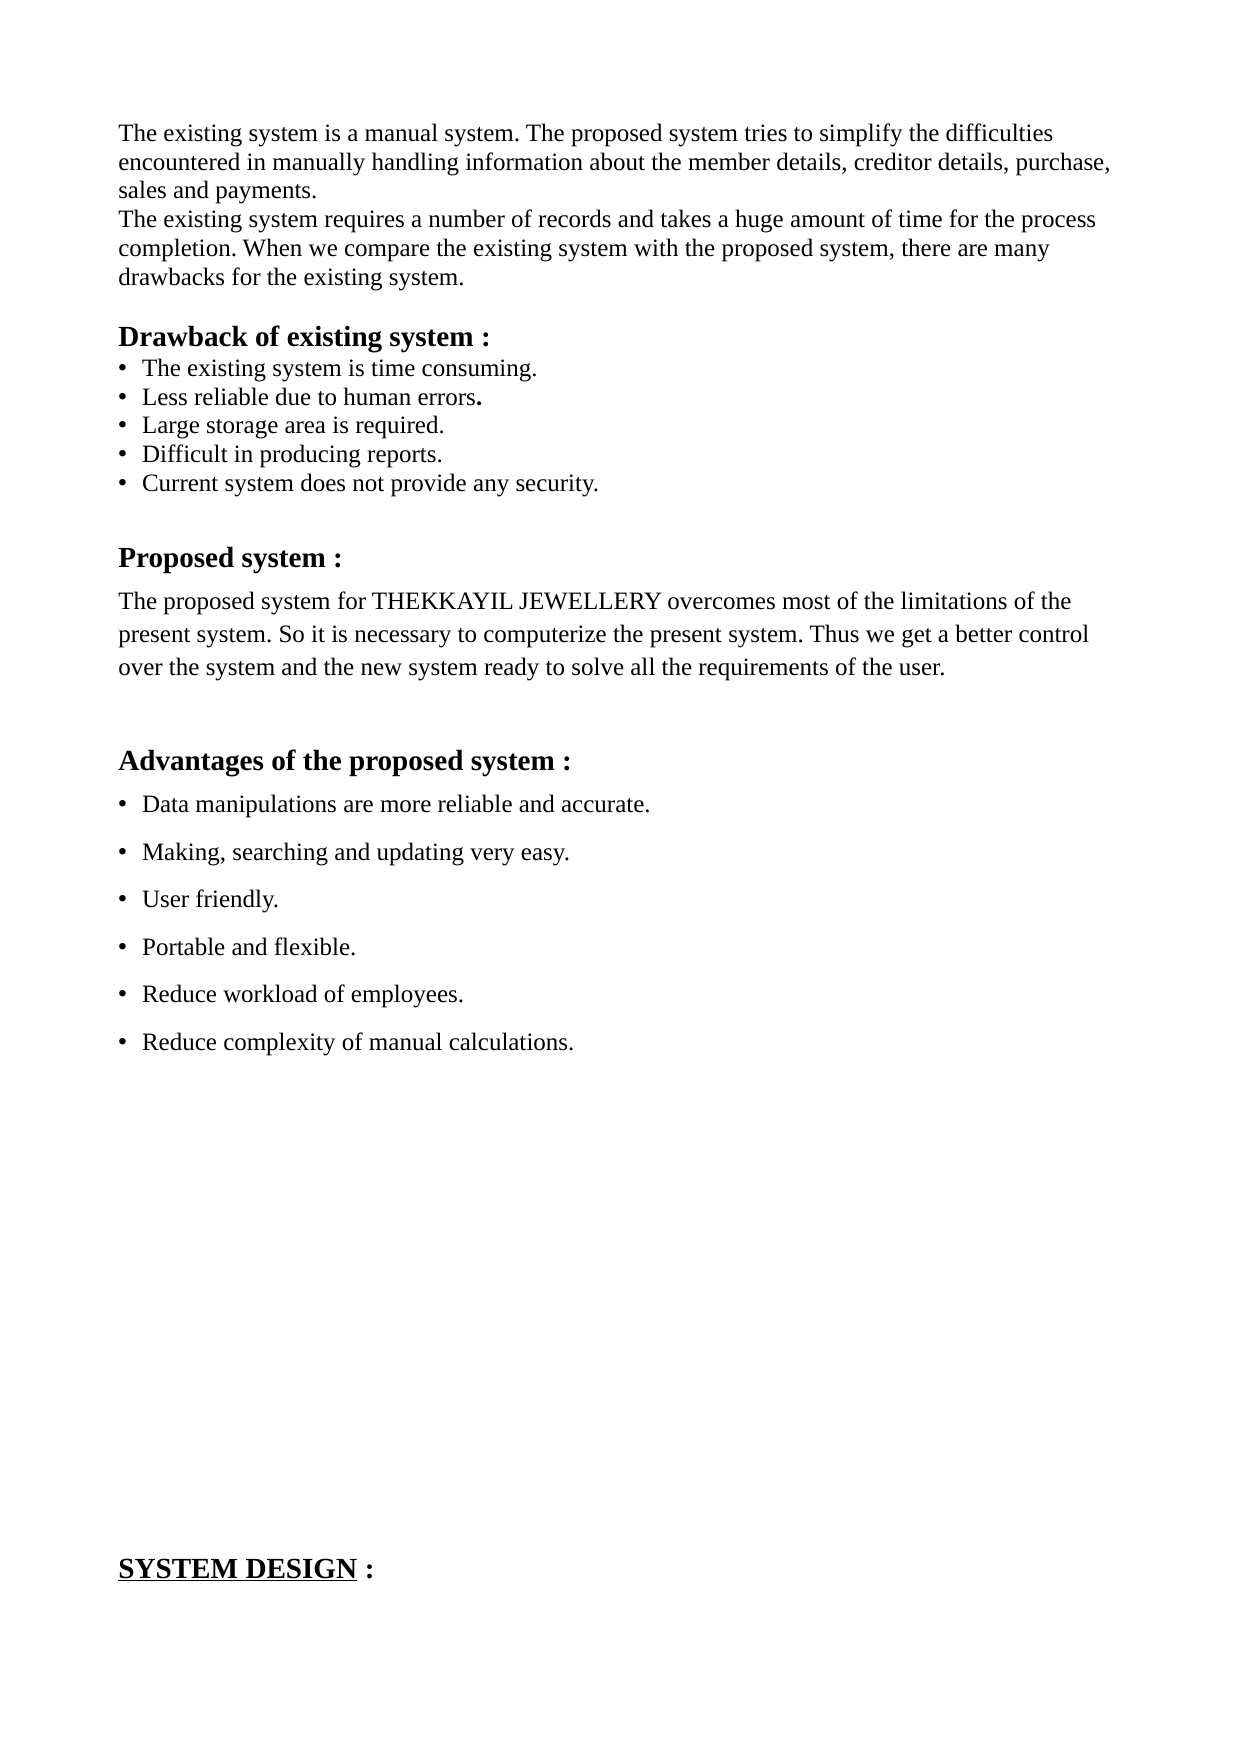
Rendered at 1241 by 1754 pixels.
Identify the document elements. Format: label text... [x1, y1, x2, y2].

list Less reliable due to human errors. [118, 382, 1122, 410]
text The existing system requires a number of records and takes a huge amount of time for the process completion. When we compare the existing system with the proposed system, there are many drawbacks for the existing system. [118, 204, 1122, 291]
list Large storage area is required. [118, 410, 1122, 439]
list Current system does not provide any security. [118, 468, 1122, 497]
subtitle Proposed system : [118, 540, 1122, 573]
list User friendly. [118, 884, 1122, 913]
text The proposed system for THEKKAYIL JEWELLERY overcomes most of the limitations of the present system. So it is necessary to computerize the present system. Thus we get a better control over the system and the new system ready to solve all the requirements of the user. [118, 586, 1122, 681]
text Drawback of existing system : [118, 319, 1122, 353]
text SYSTEM DESIGN : [118, 1551, 1122, 1584]
list Data manipulations are more reliable and accurate. [118, 789, 1122, 818]
text The existing system is a manual system. The proposed system tries to simplify the difficulties encountered in manually handling information about the member details, creditor details, purchase, sales and payments. [118, 118, 1122, 204]
list Reduce complexity of manual calculations. [118, 1027, 1122, 1056]
list Portable and flexible. [118, 932, 1122, 961]
list Reduce workload of employees. [118, 979, 1122, 1008]
subtitle Advantages of the proposed system : [118, 743, 1122, 777]
list Making, searching and updating very easy. [118, 837, 1122, 865]
list Difficult in producing reports. [118, 439, 1122, 468]
list The existing system is time consuming. [118, 353, 1122, 382]
